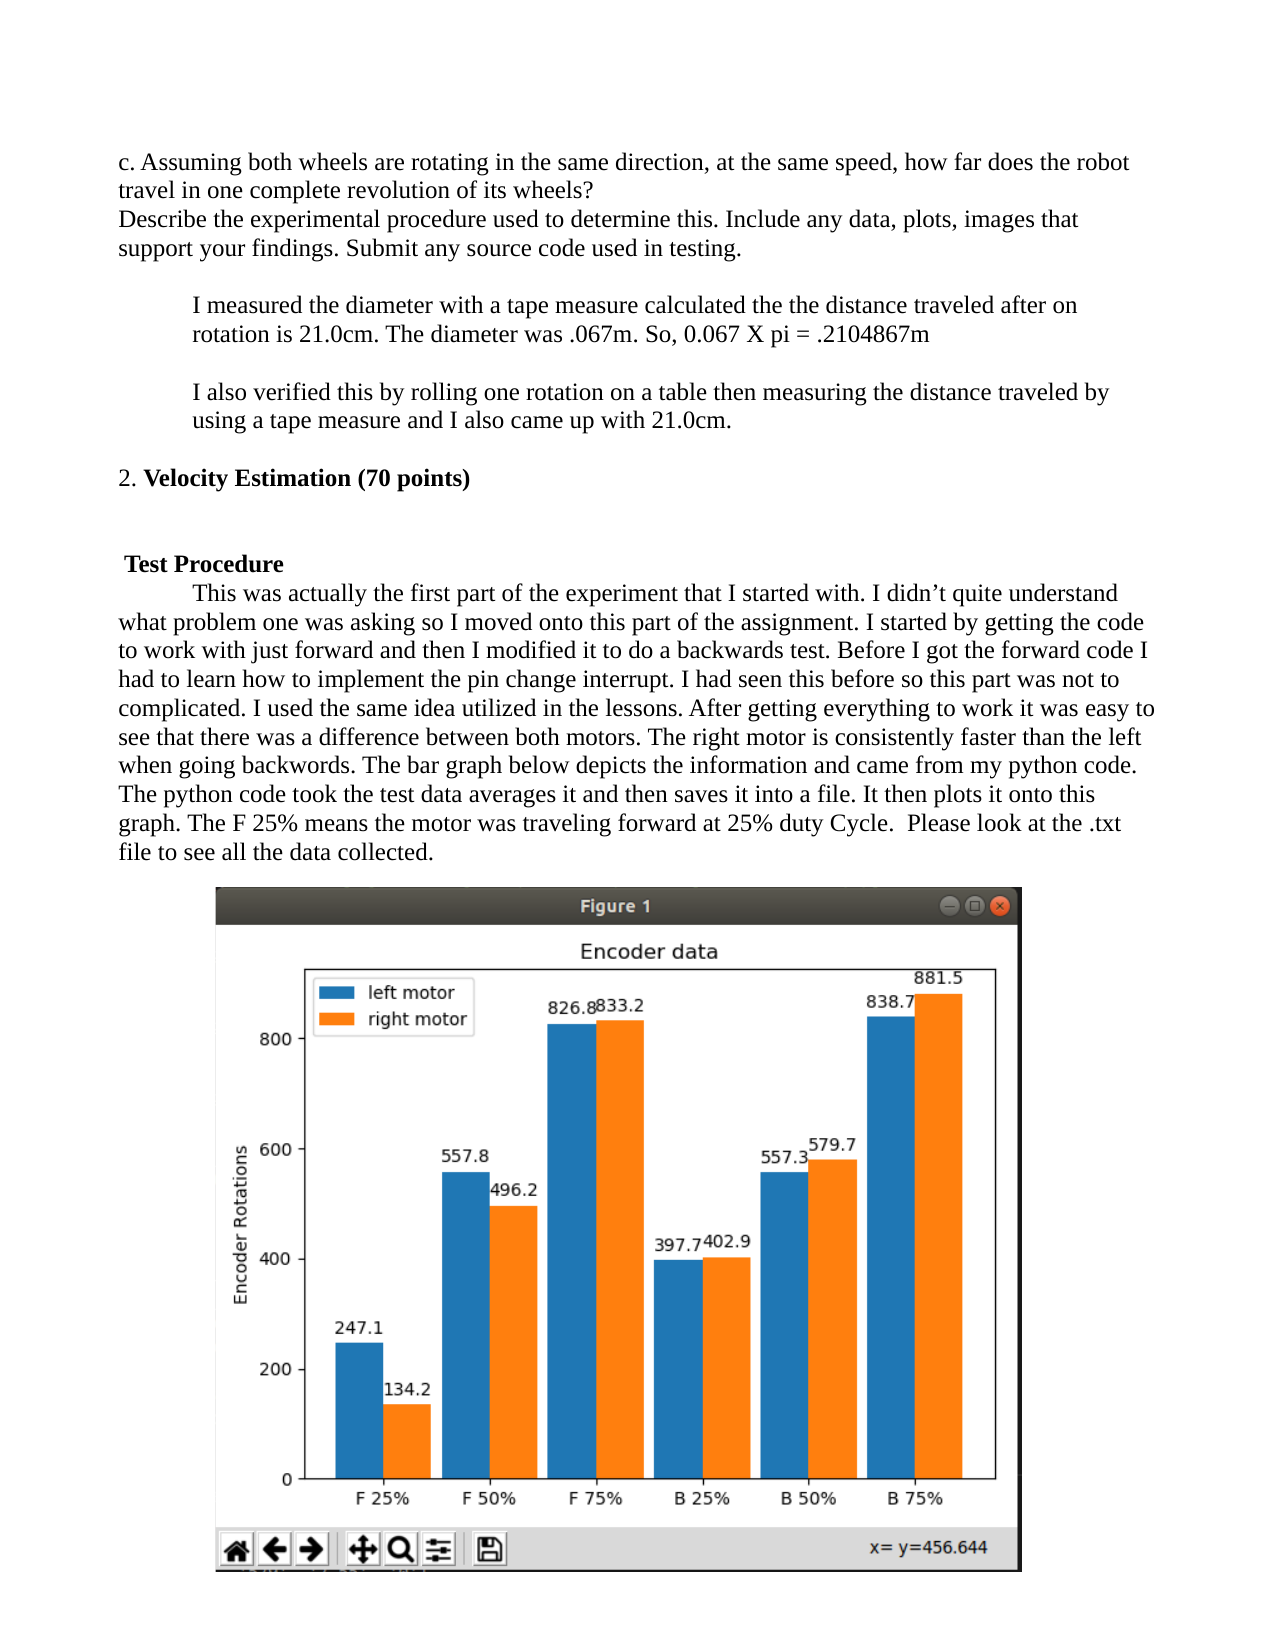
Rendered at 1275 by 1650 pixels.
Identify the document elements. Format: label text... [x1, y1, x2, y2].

text This was actually the first part of the experiment that I started with. I didn’t quite understand what problem one was asking so I moved onto this part of the assignment. I started by getting the code to work with just forward and then I modified it to do a backwards test. Before I got the forward code I had to learn how to implement the pin change interrupt. I had seen this before so this part was not to complicated. I used the same idea utilized in the lessons. After getting everything to work it was easy to see that there was a difference between both motors. The right motor is consistently faster than the left when going backwords. The bar graph below depicts the information and came from my python code. The python code took the test data averages it and then saves it into a file. It then plots it onto this graph. The F 25% means the motor was traveling forward at 25% duty Cycle. Please look at the .txt file to see all the data collected. [118, 578, 1157, 866]
text I also verified this by rolling one rotation on a table then measuring the distance traveled by using a tape measure and I also came up with 21.0cm. [118, 377, 1157, 434]
text I measured the diameter with a tape measure calculated the the distance traveled after on rotation is 21.0cm. The diameter was .067m. So, 0.067 X pi = .2104867m [118, 291, 1157, 348]
text Test Procedure [118, 549, 1157, 578]
picture [215, 887, 517, 1572]
text c. Assuming both wheels are rotating in the same direction, at the same speed, how far does the robot travel in one complete revolution of its wheels? [118, 147, 1157, 204]
text Describe the experimental procedure used to determine this. Include any data, plots, images that support your findings. Submit any source code used in testing. [118, 204, 1157, 262]
text 2. Velocity Estimation (70 points) [118, 463, 1157, 492]
